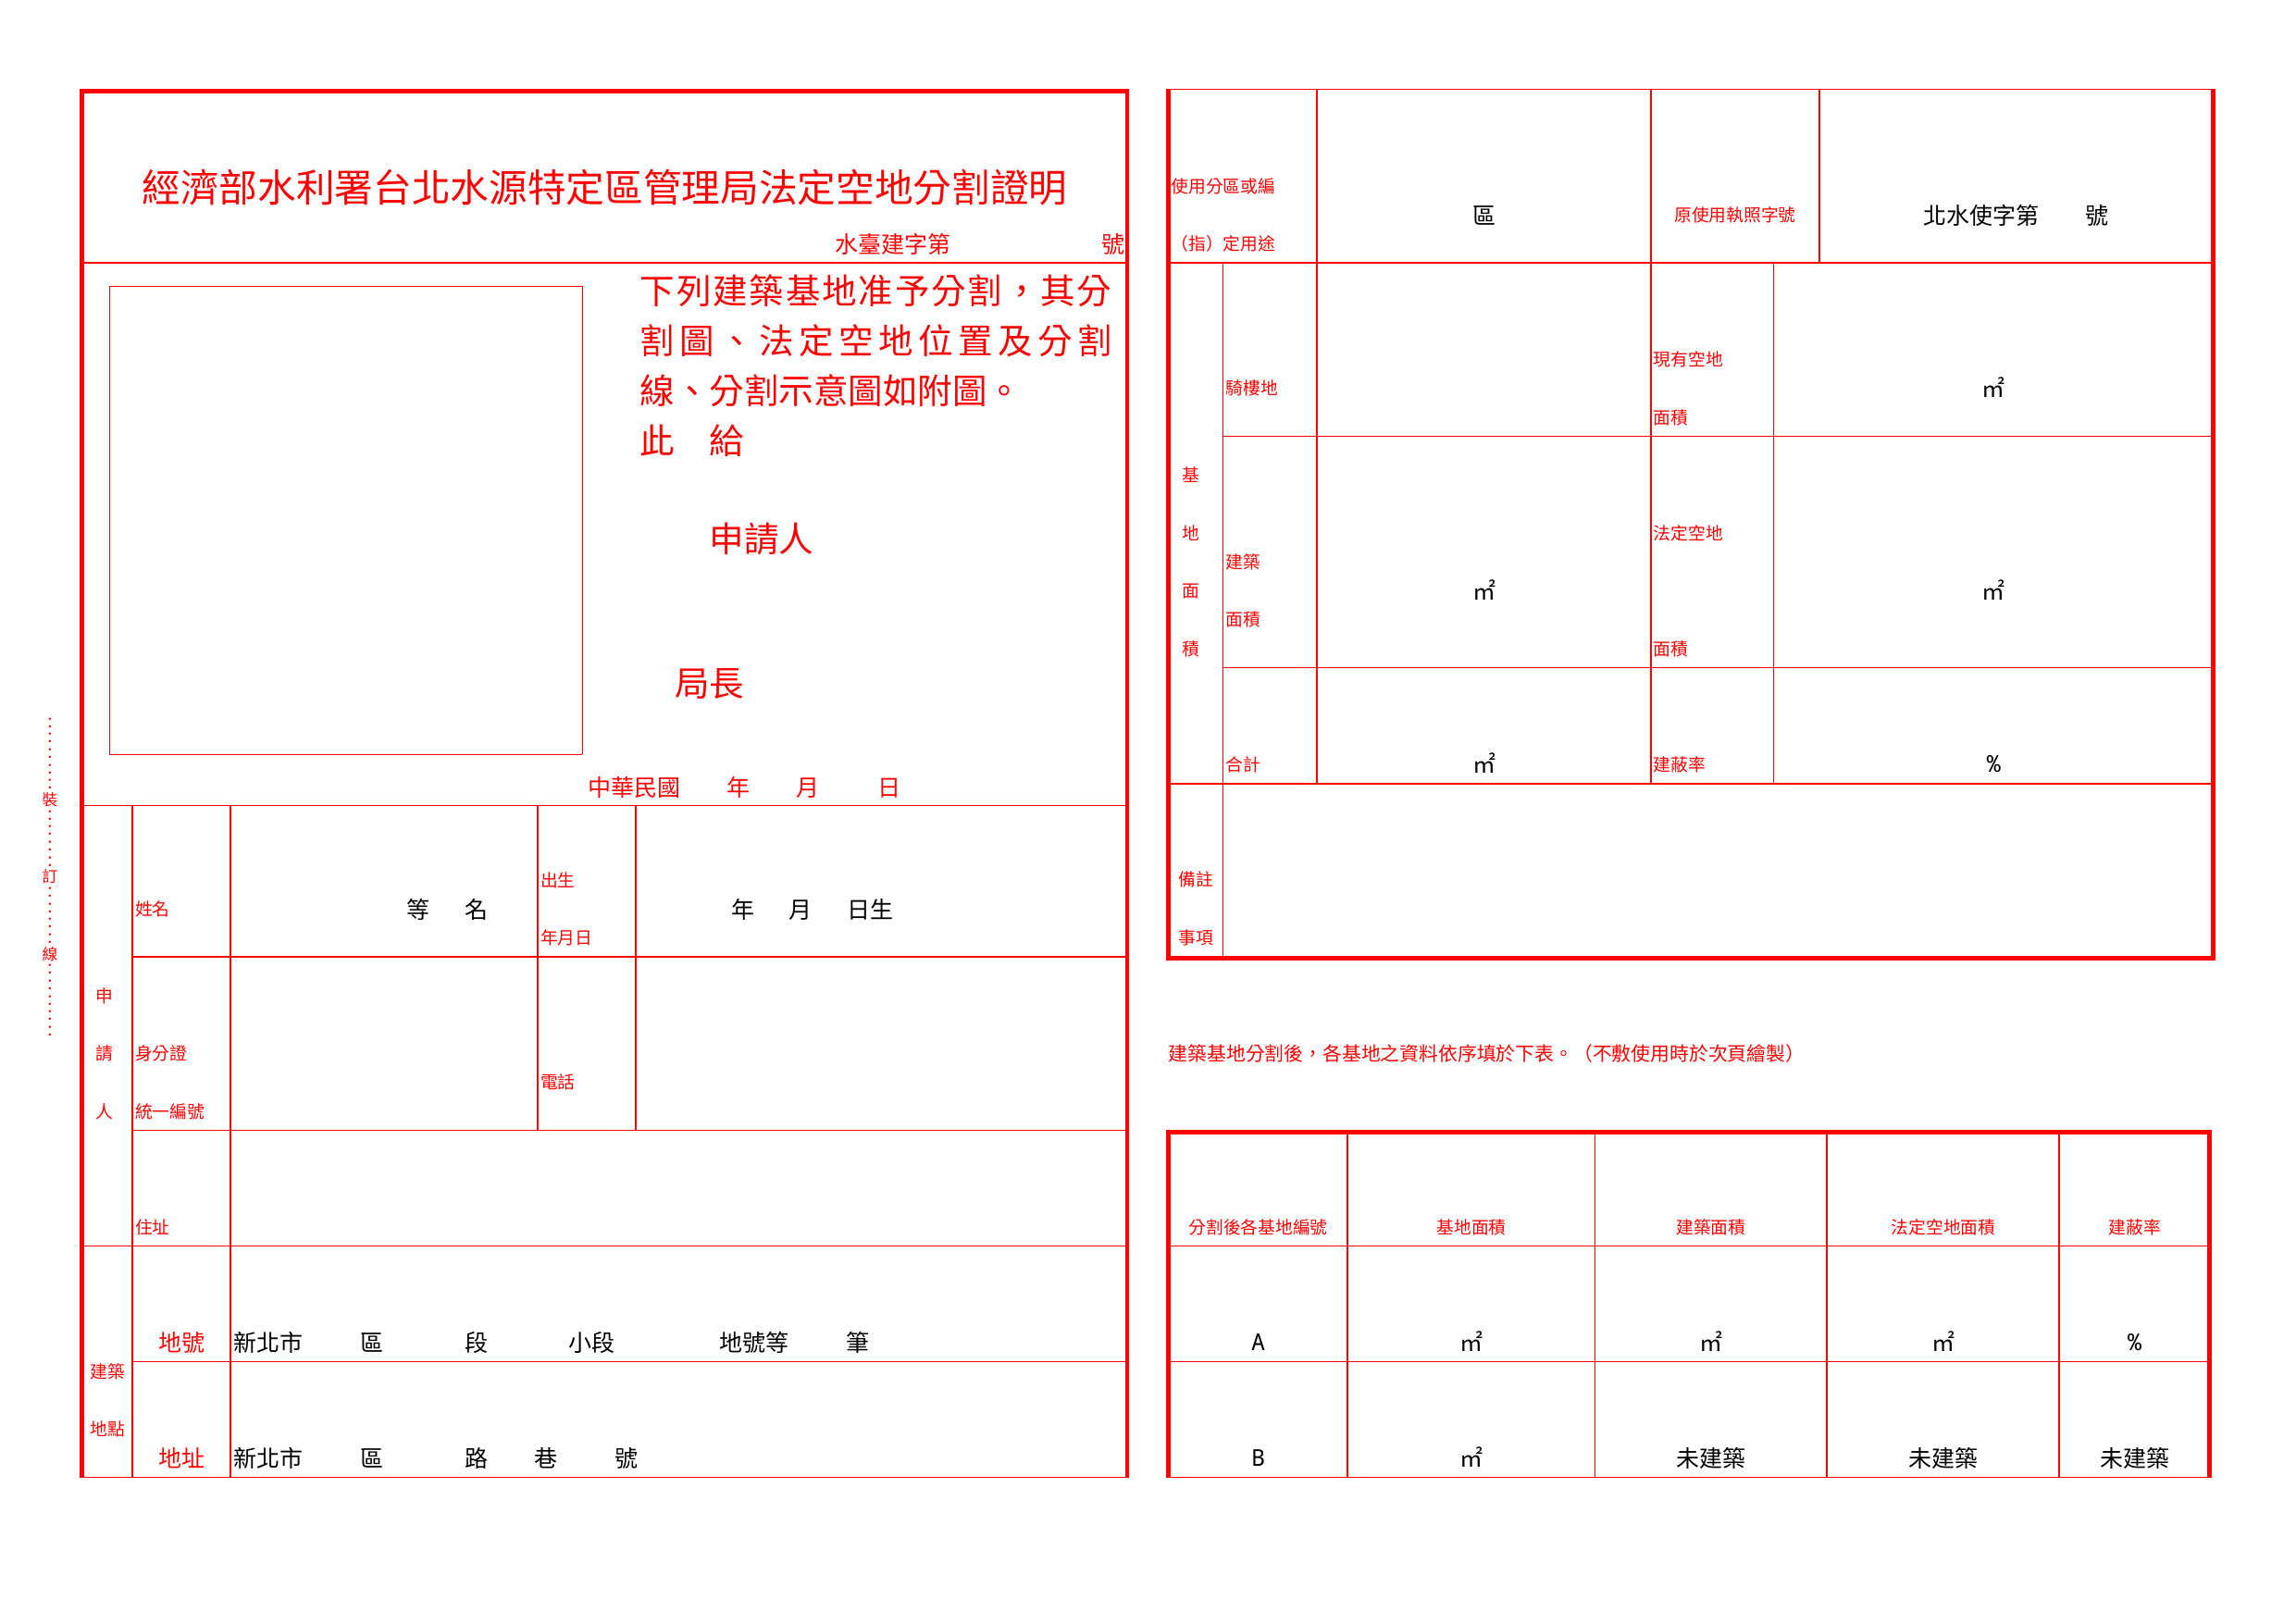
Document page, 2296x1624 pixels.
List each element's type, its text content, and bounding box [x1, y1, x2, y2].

table_cell 申請人 [84, 806, 131, 1246]
table_cell ㎡ [1348, 1246, 1595, 1361]
table_cell 基地面積 [1171, 264, 1222, 783]
table_cell 原使用執照字號 [1652, 90, 1818, 262]
table_cell [231, 958, 537, 1130]
table_cell 地址 [133, 1362, 230, 1477]
table_cell 北水使字第 號 [1820, 90, 2211, 262]
table_cell 出生 年月日 [539, 806, 635, 956]
table_cell 電話 [539, 958, 635, 1130]
table_cell 使用分區或編（指）定用途 [1171, 90, 1316, 262]
table_cell 未建築 [1828, 1362, 2058, 1477]
text 建築基地分割後，各基地之資料依序填於下表。（不敷使用時於次頁繪製） [1168, 1014, 2214, 1072]
table_cell 未建築 [1595, 1362, 1826, 1477]
table_cell 建築地點 [84, 1246, 131, 1477]
table_cell ㎡ [1828, 1246, 2058, 1361]
table_cell 建蔽率 [1652, 668, 1773, 783]
table_cell [637, 958, 1125, 1130]
table_cell ㎡ [1595, 1246, 1826, 1361]
table_cell [1318, 264, 1650, 436]
table_cell [231, 1131, 1125, 1246]
table_cell % [2060, 1246, 2207, 1361]
table_header 經濟部水利署台北水源特定區管理局法定空地分割證明 水臺建字第 號 [84, 93, 1125, 262]
table_cell 下列建築基地准予分割，其分割圖、法定空地位置及分割線、分割示意圖如附圖。 此 給 申請人 局長 中華民國 年 月 日 [84, 264, 1125, 804]
table_cell 建築 面積 [1223, 437, 1316, 667]
table_cell 備註事項 [1171, 785, 1222, 956]
table_cell 住址 [133, 1131, 230, 1246]
table_cell 年 月 日生 [637, 806, 1125, 956]
table_cell 法定空地 面積 [1652, 437, 1773, 667]
table_cell 身分證 統一編號 [133, 958, 230, 1130]
table_cell 地號 [133, 1246, 230, 1361]
table_cell 下列建築基地准予分割，其分割圖、法定空地位置及分割線、分割示意圖如附圖。 此 給 申請人 局長 中華民國 年 月 日 [19, 700, 67, 1051]
table_header 法定空地面積 [1828, 1134, 2058, 1246]
table_cell 現有空地 面積 [1652, 264, 1773, 436]
table_cell % [1774, 668, 2211, 783]
table_header 建蔽率 [2060, 1134, 2207, 1246]
table_cell A [1171, 1246, 1347, 1361]
table_cell B [1171, 1362, 1347, 1477]
table_cell 新北市 區 段 小段 地號等 筆 [231, 1246, 1125, 1361]
table_cell 騎樓地 [1223, 264, 1316, 436]
table_header 基地面積 [1348, 1134, 1595, 1246]
table_cell 合計 [1223, 668, 1316, 783]
table_cell [1223, 785, 2211, 956]
table_cell ㎡ [1318, 437, 1650, 667]
table_cell ㎡ [1348, 1362, 1595, 1477]
table_header 建築面積 [1595, 1134, 1826, 1246]
table_cell ㎡ [1774, 264, 2211, 436]
table_cell 等 名 [231, 806, 537, 956]
table_cell 未建築 [2060, 1362, 2207, 1477]
table_cell 區 [1318, 90, 1650, 262]
table_cell ㎡ [1318, 668, 1650, 783]
table_cell 新北市 區 路 巷 號 [231, 1362, 1125, 1477]
table_header 分割後各基地編號 [1171, 1134, 1347, 1246]
table_cell 姓名 [133, 806, 230, 956]
table_cell ㎡ [1774, 437, 2211, 667]
